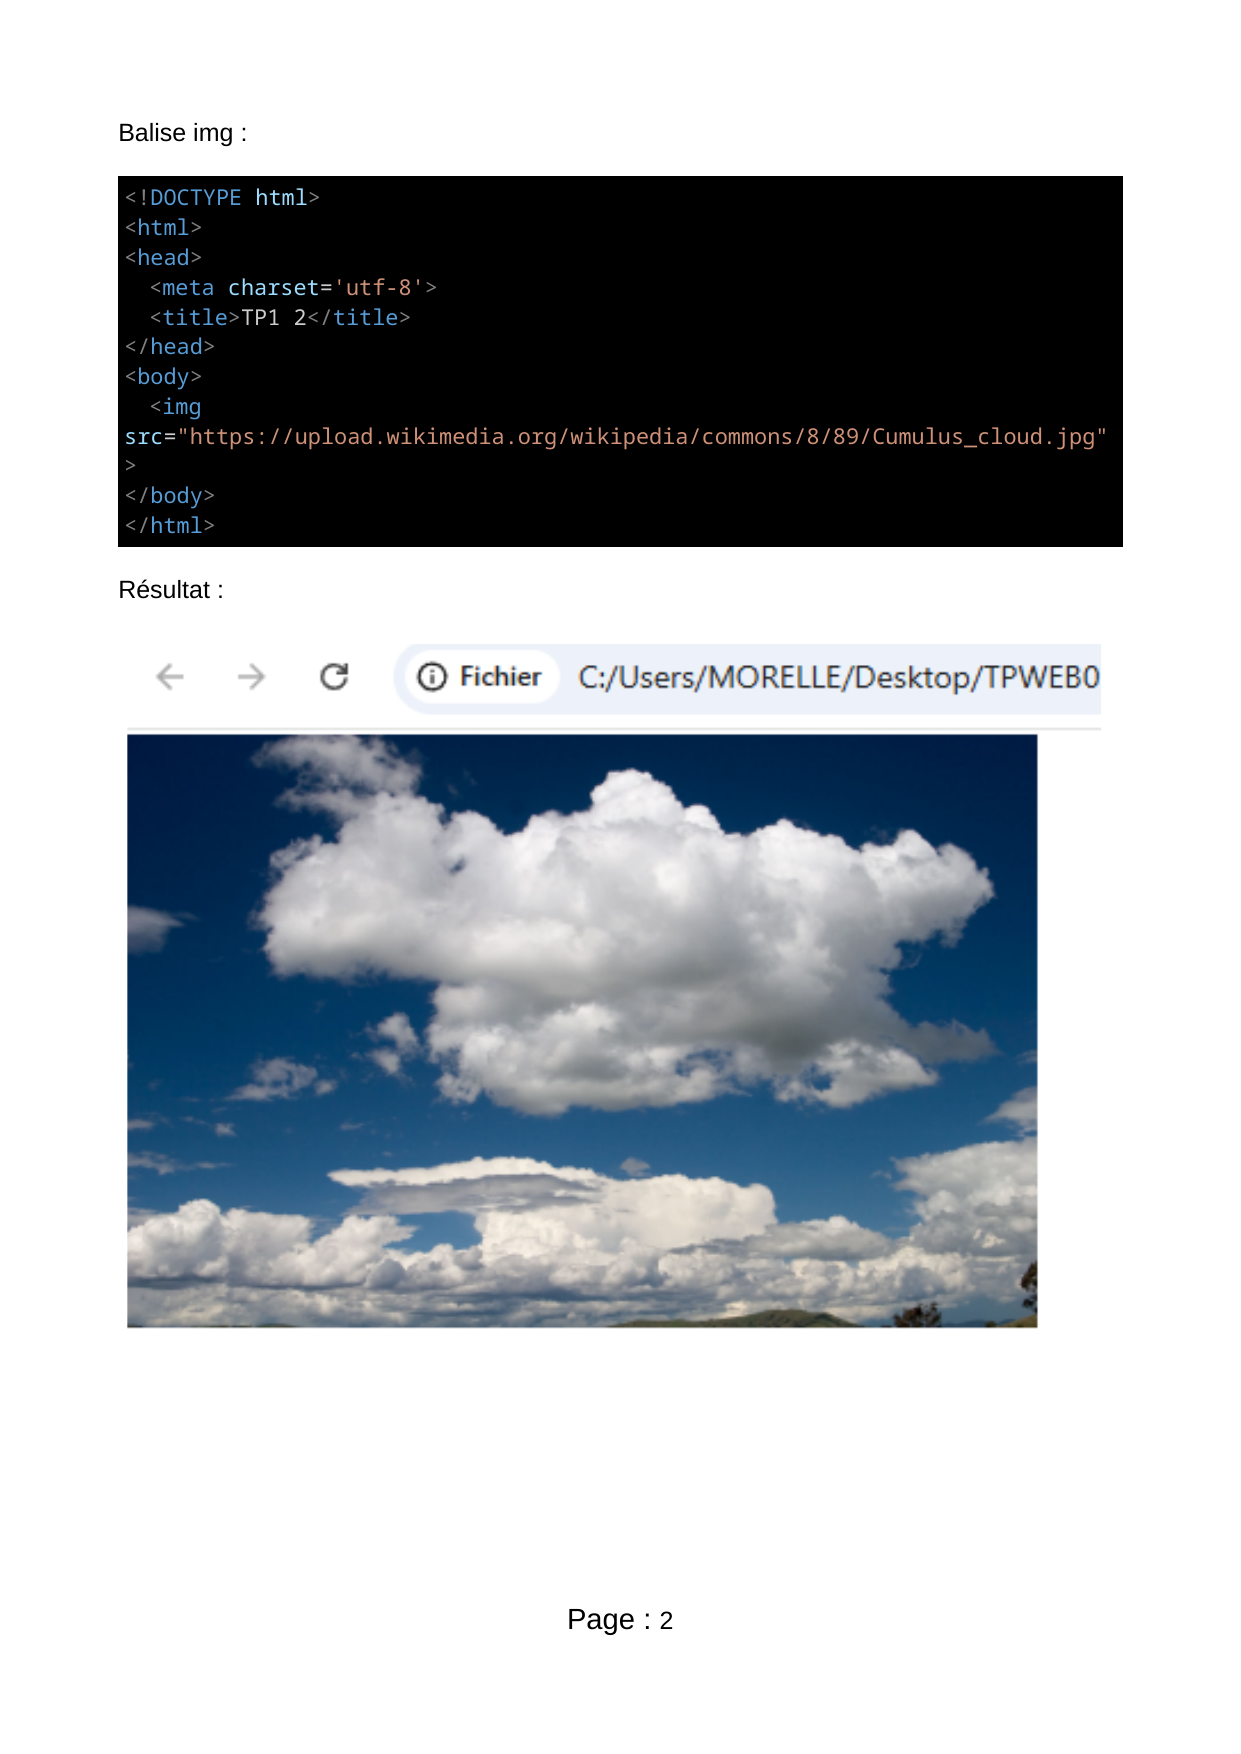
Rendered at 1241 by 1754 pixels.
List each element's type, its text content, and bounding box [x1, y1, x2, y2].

text Balise img : [118, 118, 1122, 147]
table_header <!DOCTYPE html> <html> <head> <meta charset='utf-8'> <title>TP1 2</title> </head> <body> <img src="https://upload.wikimedia.org/wikipedia/commons/8/89/Cumulus_cloud.jpg"> </body> </html> [119, 177, 1122, 546]
picture [127, 644, 1102, 1357]
text Résultat : [118, 575, 1122, 604]
